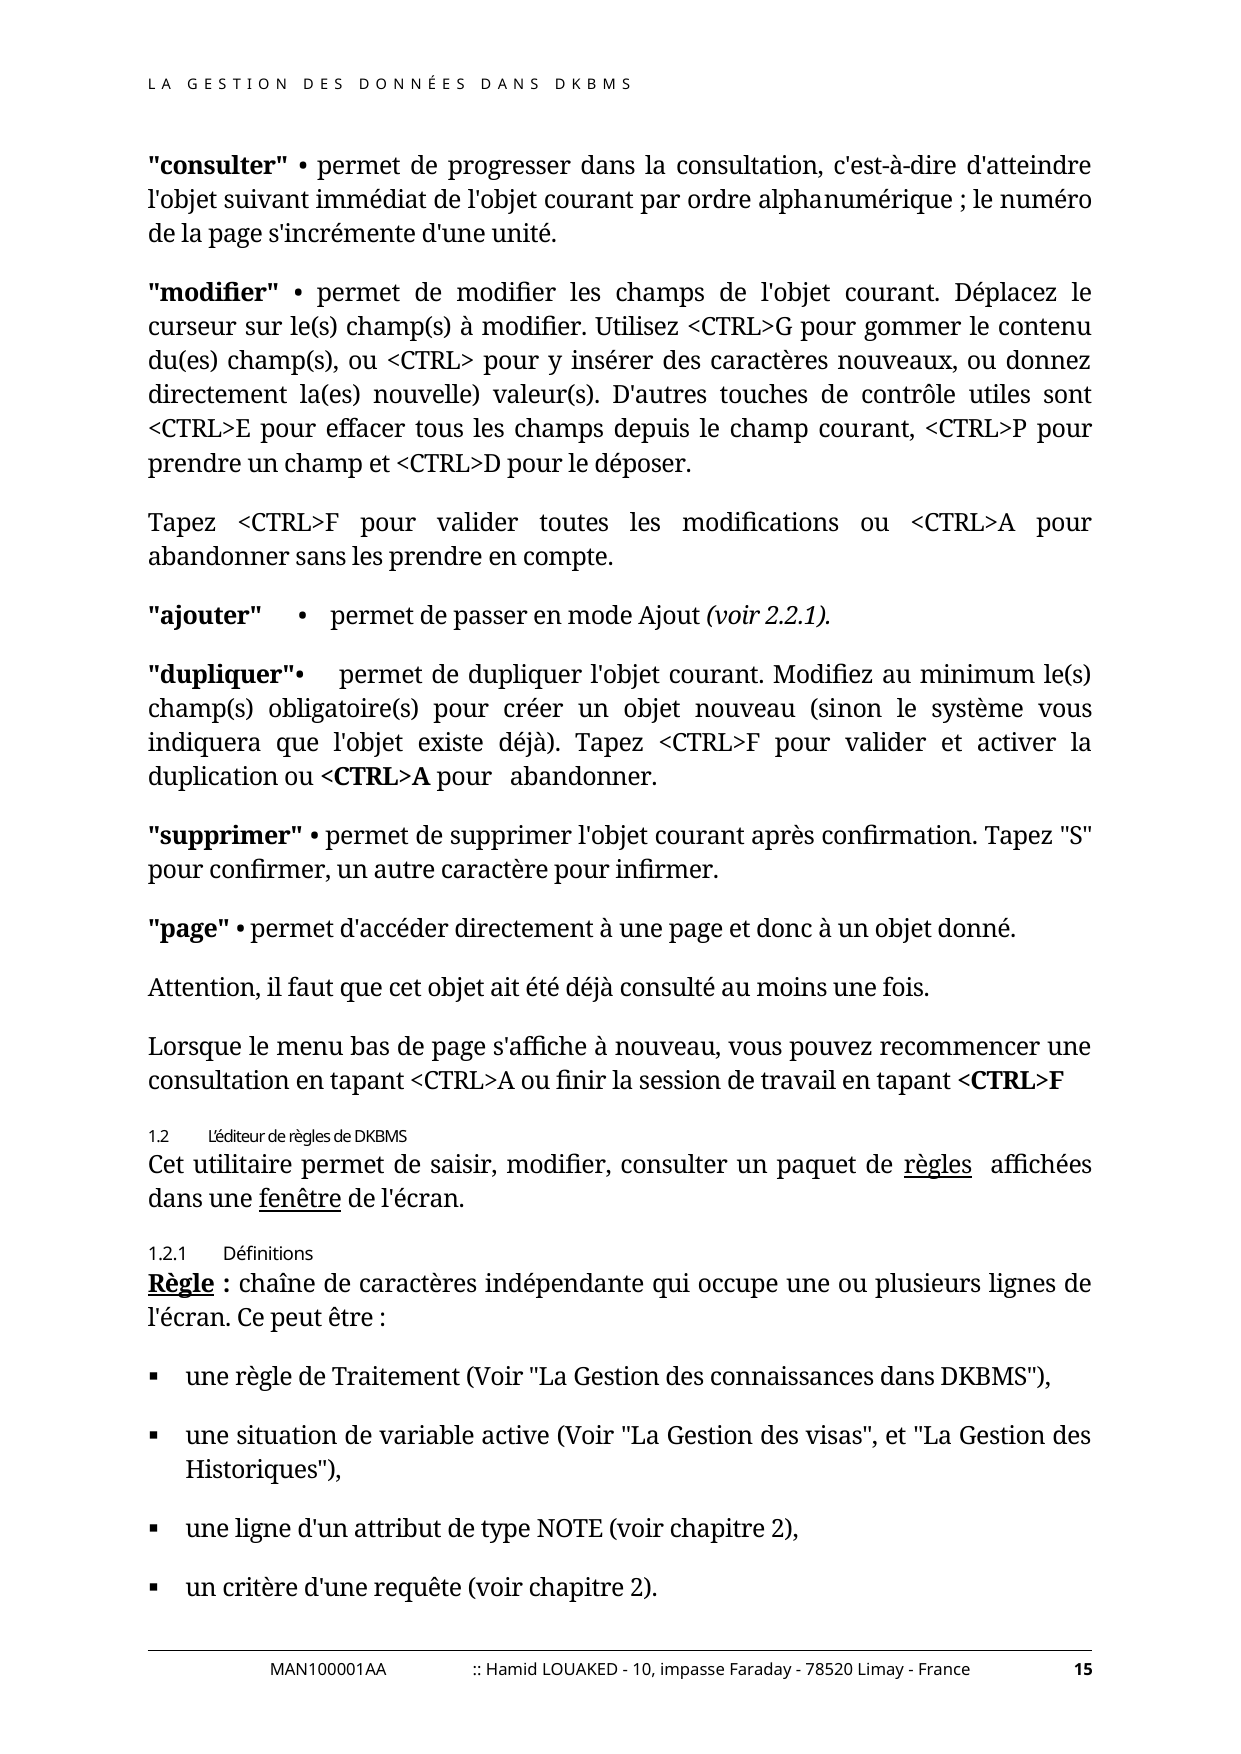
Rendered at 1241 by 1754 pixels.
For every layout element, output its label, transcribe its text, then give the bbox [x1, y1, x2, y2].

text "ajouter" • permet de passer en mode Ajout (voir 2.2.1). [148, 597, 1092, 631]
text Tapez <CTRL>F pour valider toutes les modifications ou <CTRL>A pour abandonner sans les prendre en compte. [148, 504, 1092, 572]
text "dupliquer" • permet de dupliquer l'objet courant. Modifiez au minimum le(s) champ(s) obligatoire(s) pour créer un objet nouveau (si­non le système vous indiquera que l'objet existe déjà). Tapez <CTRL>F pour valider et activer la duplication ou <CTRL>A pour abandonner. [148, 656, 1092, 793]
subtitle L’éditeur de règles de DKBMS [148, 1122, 1092, 1147]
text "page" • permet d'accéder directement à une page et donc à un objet donné. [148, 911, 1092, 945]
text "consulter" • permet de progresser dans la consultation, c'est-à-dire d'atteindre l'objet suivant immédiat de l'objet courant par ordre alpha­numérique ; le numéro de la page s'incrémente d'une unité. [148, 148, 1092, 250]
text Cet utilitaire permet de saisir, modifier, consulter un paquet de règles affichées dans une fenêtre de l'écran. [148, 1147, 1092, 1215]
list une situation de variable active (Voir "La Gestion des visas", et "La Gestion des Historiques"), [148, 1418, 1092, 1486]
list une règle de Traitement (Voir "La Gestion des connaissances dans DKBMS"), [148, 1359, 1092, 1393]
subtitle Définitions [148, 1240, 1092, 1266]
list une ligne d'un attribut de type NOTE (voir chapitre 2), [148, 1511, 1092, 1545]
list un critère d'une requête (voir chapitre 2). [148, 1570, 1092, 1604]
text Lorsque le menu bas de page s'affiche à nouveau, vous pouvez recommencer une consultation en tapant <CTRL>A ou finir la session de travail en tapant <CTRL>F [148, 1029, 1092, 1097]
text Règle : chaîne de caractères indépendante qui occupe une ou plusieurs lignes de l'écran. Ce peut être : [148, 1266, 1092, 1334]
text "supprimer" • permet de supprimer l'objet courant après confirmation. Tapez "S" pour confirmer, un autre caractère pour infirmer. [148, 818, 1092, 886]
text Attention, il faut que cet objet ait été déjà consulté au moins une fois. [148, 970, 1092, 1004]
text "modifier" • permet de modifier les champs de l'objet courant. Déplacez le curseur sur le(s) champ(s) à modifier. Utilisez <CTRL>G pour gommer le contenu du(es) champ(s), ou <CTRL> pour y insérer des caractères nouveaux, ou donnez directement la(es) nouvelle) valeur(s). D'autres touches de contrôle utiles sont <CTRL>E pour effacer tous les champs depuis le champ cou­rant, <CTRL>P pour prendre un champ et <CTRL>D pour le déposer. [148, 275, 1092, 479]
